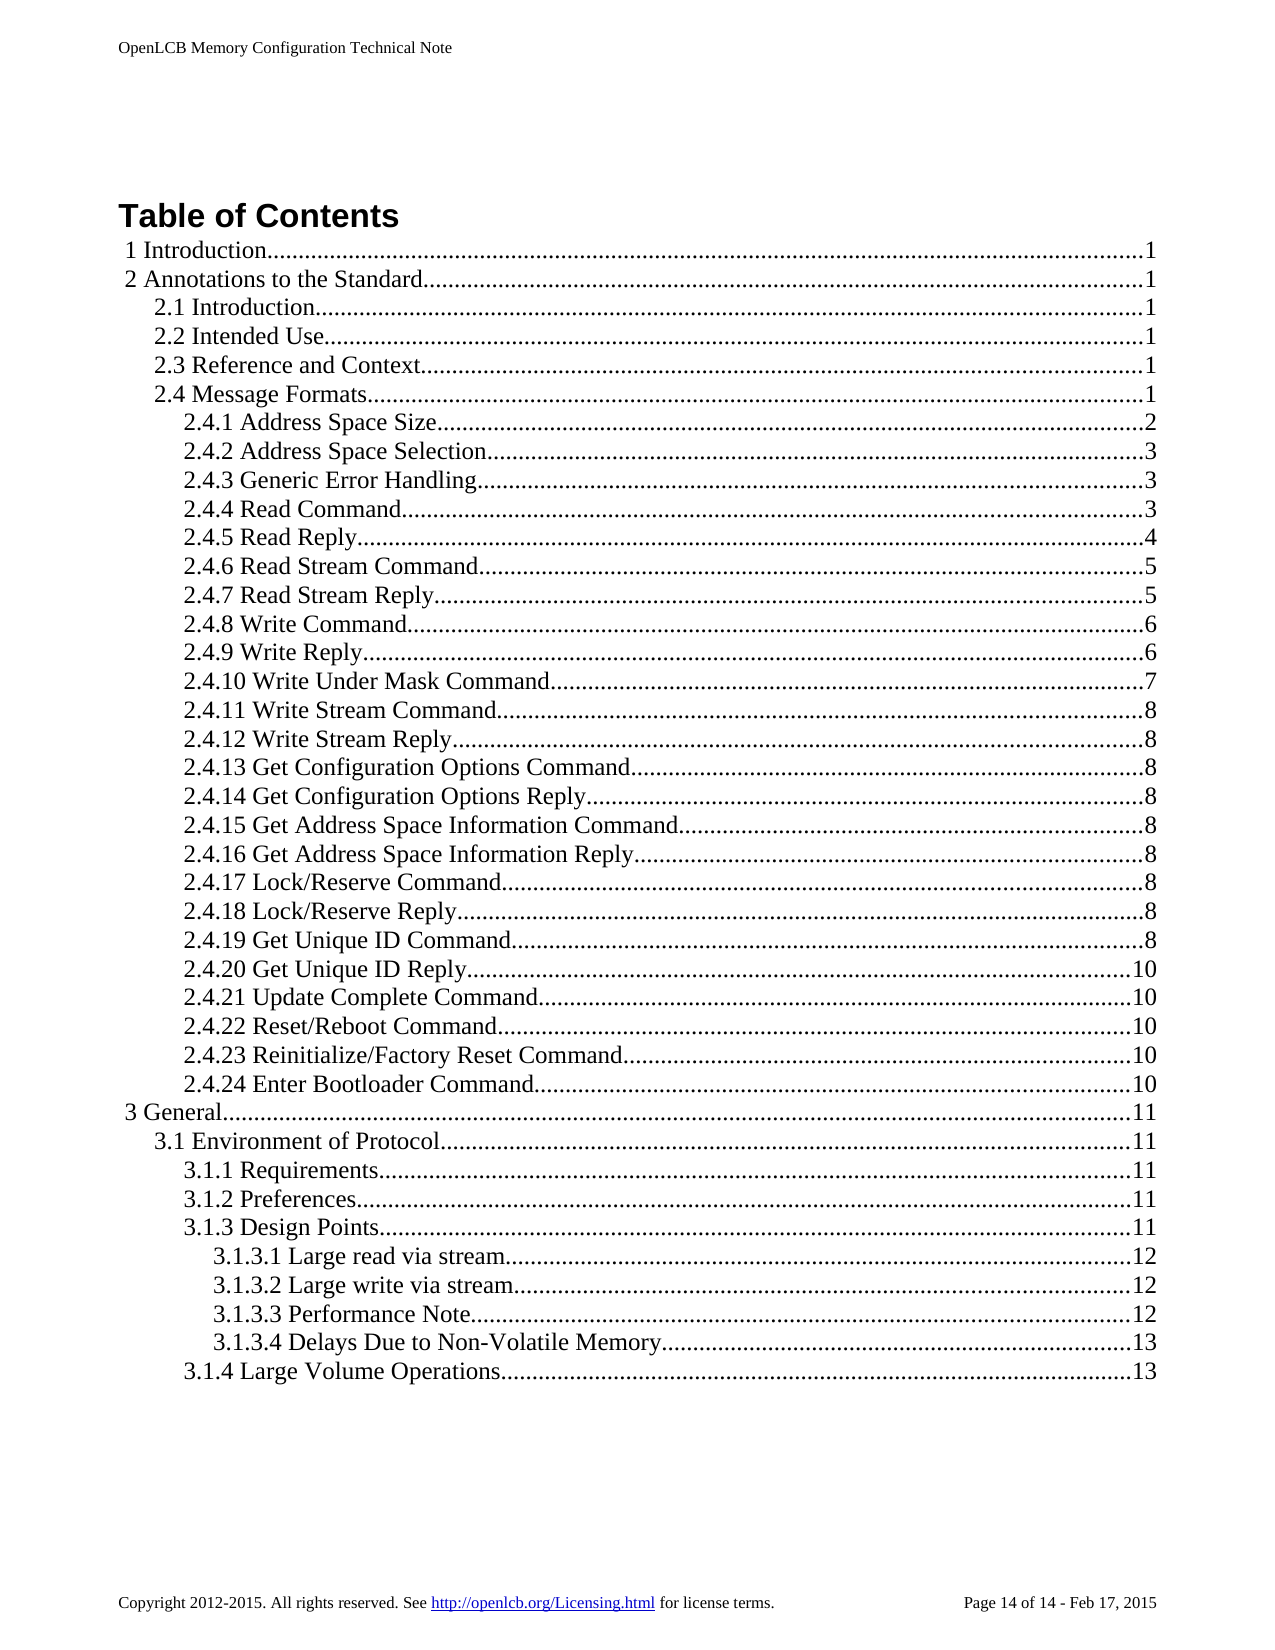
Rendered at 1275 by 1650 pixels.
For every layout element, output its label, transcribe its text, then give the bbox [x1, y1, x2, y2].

text 2.4.21 Update Complete Command 10 [177, 982, 1157, 1011]
text 2.4.23 Reinitialize/Factory Reset Command 10 [177, 1040, 1157, 1069]
text 2.4.19 Get Unique ID Command 8 [177, 925, 1157, 954]
text 2.4.20 Get Unique ID Reply 10 [177, 954, 1157, 982]
text 2.4.10 Write Under Mask Command 7 [177, 666, 1157, 695]
text 2.4.24 Enter Bootloader Command 10 [177, 1069, 1157, 1097]
text 1 Introduction 1 [118, 235, 1157, 264]
text 2.4.3 Generic Error Handling 3 [177, 465, 1157, 494]
text 3.1.3.3 Performance Note 12 [207, 1299, 1157, 1327]
text 2.4.6 Read Stream Command 5 [177, 551, 1157, 580]
text 2.4.4 Read Command 3 [177, 494, 1157, 522]
text 2.4.14 Get Configuration Options Reply 8 [177, 781, 1157, 810]
text 3.1.2 Preferences 11 [177, 1184, 1157, 1212]
text 2.1 Introduction 1 [148, 292, 1157, 321]
text 3.1.4 Large Volume Operations 13 [177, 1356, 1157, 1385]
text 3.1.3.2 Large write via stream 12 [207, 1270, 1157, 1299]
subtitle Table of Contents [118, 196, 1157, 235]
text 3 General 11 [118, 1097, 1157, 1126]
text 3.1 Environment of Protocol 11 [148, 1126, 1157, 1155]
text 2.4.1 Address Space Size 2 [177, 407, 1157, 436]
text 2.4.16 Get Address Space Information Reply 8 [177, 839, 1157, 867]
text 2.4.15 Get Address Space Information Command 8 [177, 810, 1157, 839]
text 2.4.9 Write Reply 6 [177, 637, 1157, 666]
text 2.4.8 Write Command 6 [177, 609, 1157, 637]
text 2.2 Intended Use 1 [148, 321, 1157, 350]
text 2.4.22 Reset/Reboot Command 10 [177, 1011, 1157, 1040]
text 3.1.3.1 Large read via stream 12 [207, 1241, 1157, 1270]
text 3.1.1 Requirements 11 [177, 1155, 1157, 1184]
text 2.3 Reference and Context 1 [148, 350, 1157, 379]
text 2.4.18 Lock/Reserve Reply 8 [177, 896, 1157, 925]
text 2.4.5 Read Reply 4 [177, 522, 1157, 551]
text 3.1.3.4 Delays Due to Non-Volatile Memory 13 [207, 1327, 1157, 1356]
text 3.1.3 Design Points 11 [177, 1212, 1157, 1241]
text 2.4.13 Get Configuration Options Command 8 [177, 752, 1157, 781]
text 2.4.12 Write Stream Reply 8 [177, 724, 1157, 752]
text 2.4.7 Read Stream Reply 5 [177, 580, 1157, 609]
text 2.4.17 Lock/Reserve Command 8 [177, 867, 1157, 896]
text 2.4.2 Address Space Selection 3 [177, 436, 1157, 465]
text 2.4 Message Formats 1 [148, 379, 1157, 407]
text 2 Annotations to the Standard 1 [118, 264, 1157, 292]
text 2.4.11 Write Stream Command 8 [177, 695, 1157, 724]
